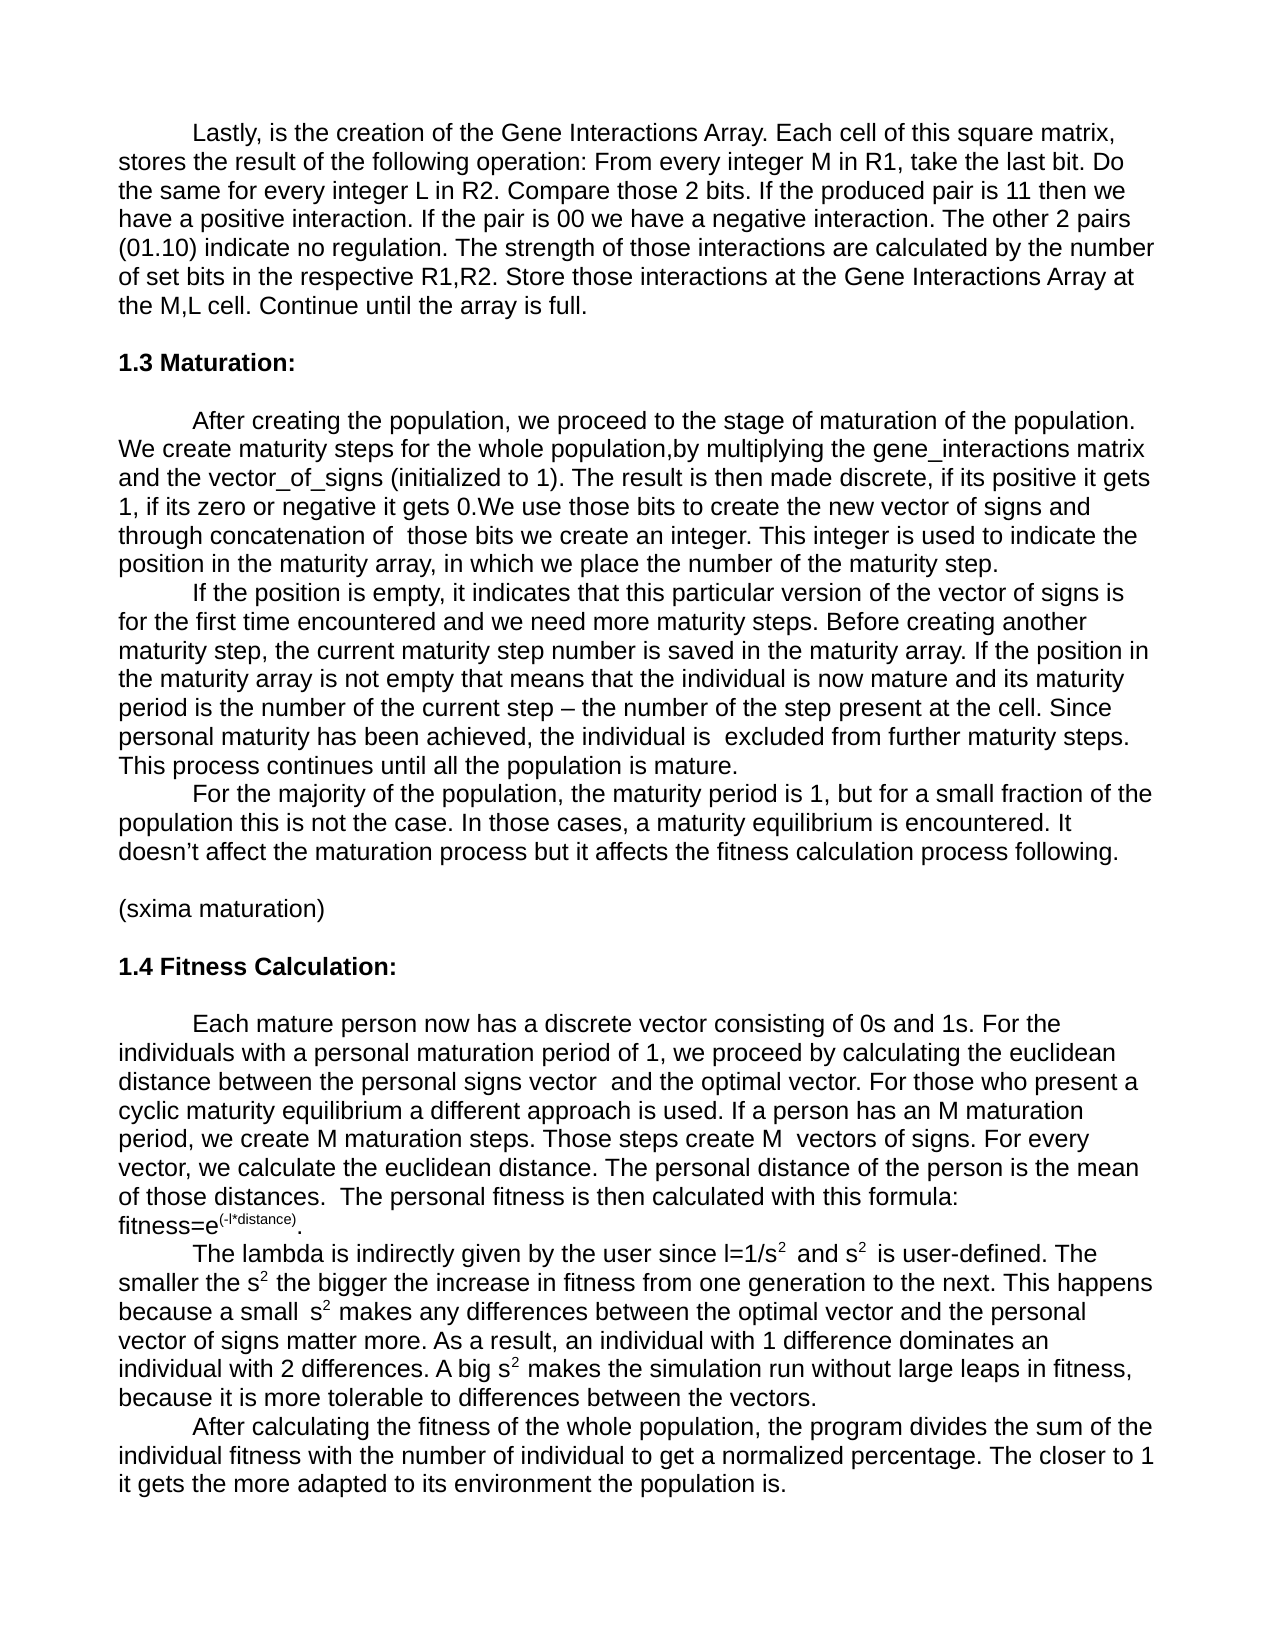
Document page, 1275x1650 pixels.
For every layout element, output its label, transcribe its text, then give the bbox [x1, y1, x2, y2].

text Lastly, is the creation of the Gene Interactions Array. Each cell of this square matrix, stores the result of the following operation: From every integer M in R1, take the last bit. Do the same for every integer L in R2. Compare those 2 bits. If the produced pair is 11 then we have a positive interaction. If the pair is 00 we have a negative interaction. The other 2 pairs (01.10) indicate no regulation. The strength of those interactions are calculated by the number of set bits in the respective R1,R2. Store those interactions at the Gene Interactions Array at the M,L cell. Continue until the array is full. [118, 118, 1157, 319]
text fitness=e(-l*distance). [118, 1211, 1157, 1239]
text Each mature person now has a discrete vector consisting of 0s and 1s. For the individuals with a personal maturation period of 1, we proceed by calculating the euclidean distance between the personal signs vector and the optimal vector. For those who present a cyclic maturity equilibrium a different approach is used. If a person has an M maturation period, we create M maturation steps. Those steps create M vectors of signs. For every vector, we calculate the euclidean distance. The personal distance of the person is the mean of those distances. The personal fitness is then calculated with this formula: [118, 1009, 1157, 1211]
text 1.4 Fitness Calculation: [118, 952, 1157, 981]
text After calculating the fitness of the whole population, the program divides the sum of the individual fitness with the number of individual to get a normalized percentage. The closer to 1 it gets the more adapted to its environment the population is. [118, 1412, 1157, 1498]
text If the position is empty, it indicates that this particular version of the vector of signs is for the first time encountered and we need more maturity steps. Before creating another maturity step, the current maturity step number is saved in the maturity array. If the position in the maturity array is not empty that means that the individual is now mature and its maturity period is the number of the current step – the number of the step present at the cell. Since personal maturity has been achieved, the individual is excluded from further maturity steps. This process continues until all the population is mature. [118, 578, 1157, 779]
text (sxima maturation) [118, 894, 1157, 923]
text 1.3 Maturation: [118, 348, 1157, 377]
text The lambda is indirectly given by the user since l=1/s2 and s2 is user-defined. The smaller the s2 the bigger the increase in fitness from one generation to the next. This happens because a small s2 makes any differences between the optimal vector and the personal vector of signs matter more. As a result, an individual with 1 difference dominates an individual with 2 differences. A big s2 makes the simulation run without large leaps in fitness, because it is more tolerable to differences between the vectors. [118, 1239, 1157, 1412]
text For the majority of the population, the maturity period is 1, but for a small fraction of the population this is not the case. In those cases, a maturity equilibrium is encountered. It doesn’t affect the maturation process but it affects the fitness calculation process following. [118, 779, 1157, 866]
text After creating the population, we proceed to the stage of maturation of the population. We create maturity steps for the whole population,by multiplying the gene_interactions matrix and the vector_of_signs (initialized to 1). The result is then made discrete, if its positive it gets 1, if its zero or negative it gets 0.We use those bits to create the new vector of signs and through concatenation of those bits we create an integer. This integer is used to indicate the position in the maturity array, in which we place the number of the maturity step. [118, 406, 1157, 578]
